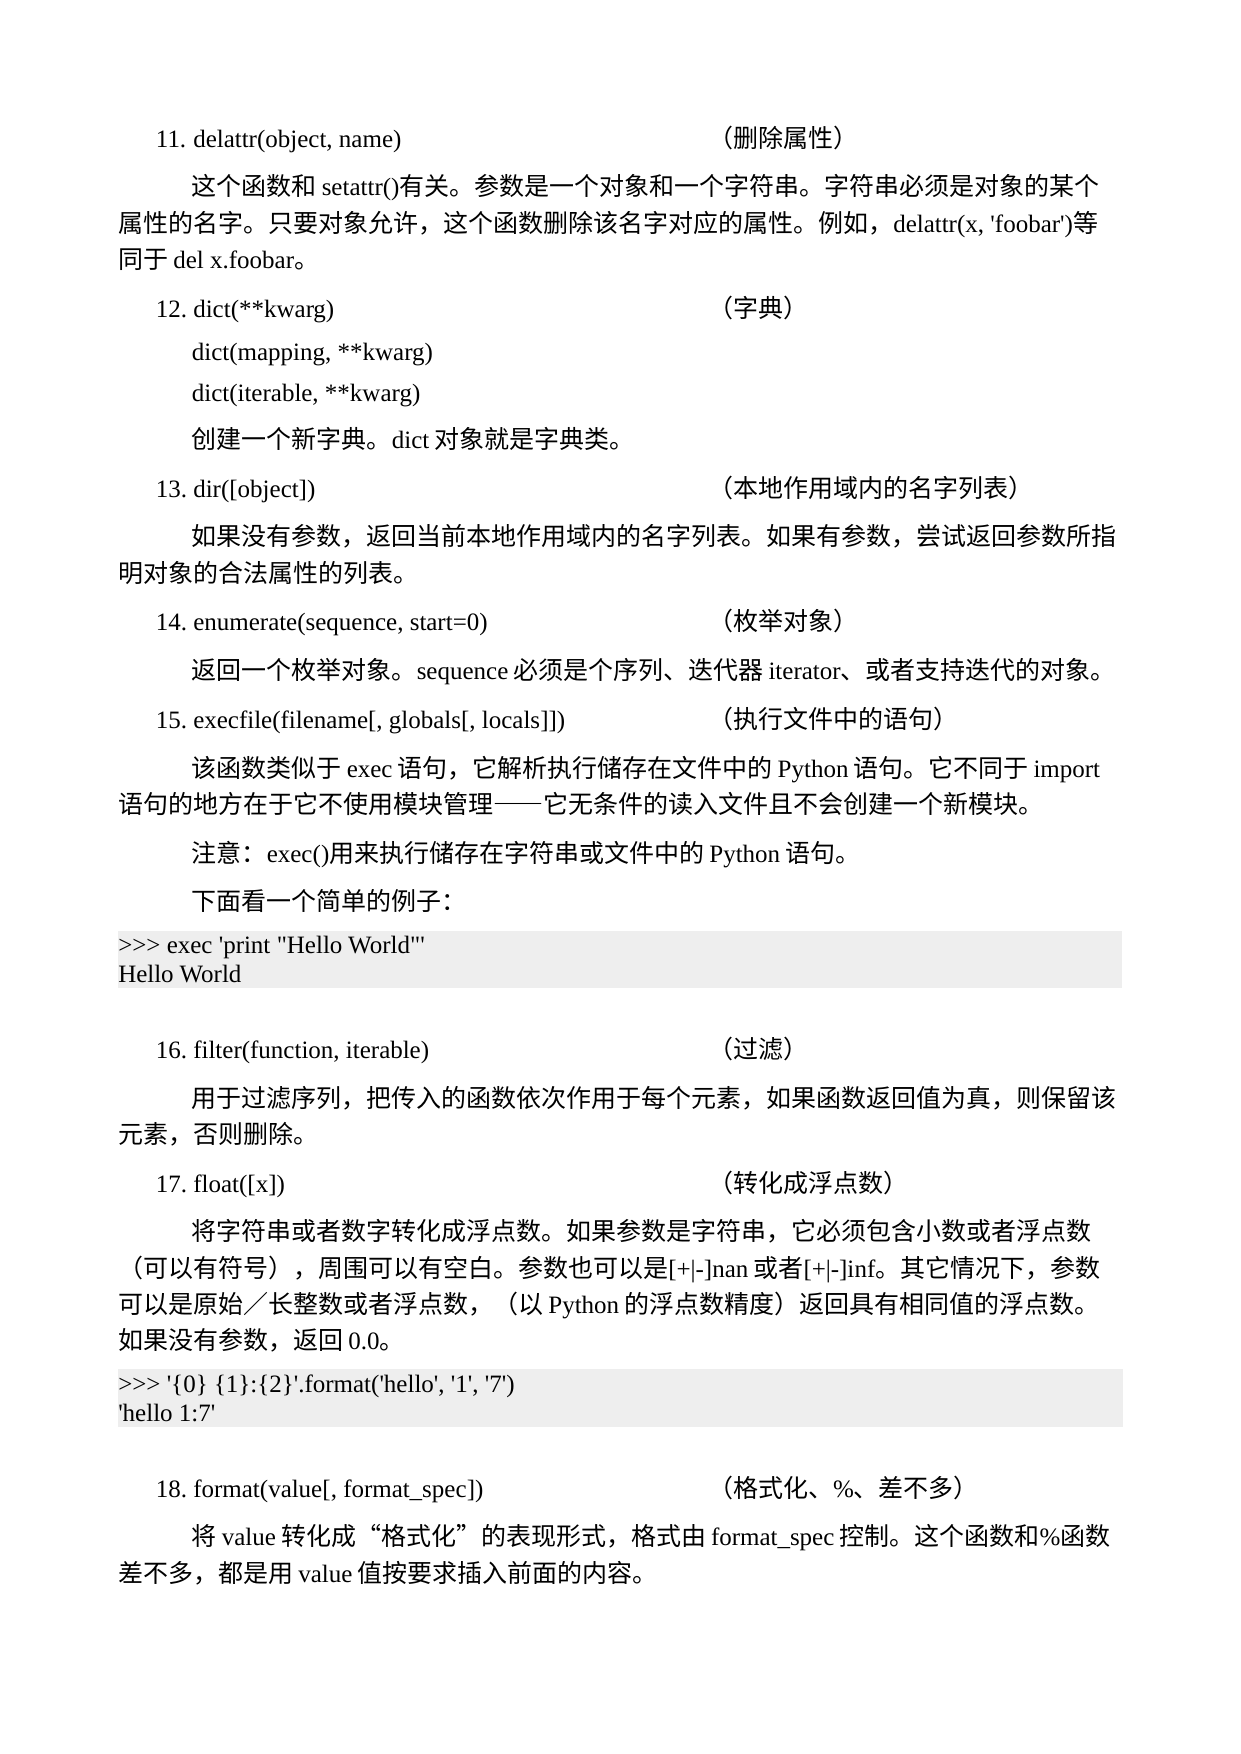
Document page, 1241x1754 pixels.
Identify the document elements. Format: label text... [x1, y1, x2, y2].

text 该函数类似于exec语句，它解析执行储存在文件中的Python语句。它不同于import语句的地方在于它不使用模块管理——它无条件的读入文件且不会创建一个新模块。 [118, 748, 1122, 821]
text dict(iterable, **kwarg) [118, 378, 1122, 407]
text 将字符串或者数字转化成浮点数。如果参数是字符串，它必须包含小数或者浮点数（可以有符号），周围可以有空白。参数也可以是[+|-]nan或者[+|-]inf。其它情况下，参数可以是原始／长整数或者浮点数，（以Python的浮点数精度）返回具有相同值的浮点数。如果没有参数，返回0.0。 [118, 1212, 1122, 1357]
table_header >>> '{0} {1}:{2}'.format('hello', '1', '7') 'hello 1:7' [118, 1369, 1123, 1427]
text 创建一个新字典。dict对象就是字典类。 [118, 419, 1122, 456]
list delattr(object, name) （删除属性） [156, 118, 1122, 154]
text 这个函数和setattr()有关。参数是一个对象和一个字符串。字符串必须是对象的某个属性的名字。只要对象允许，这个函数删除该名字对应的属性。例如，delattr(x, 'foobar')等同于del x.foobar。 [118, 167, 1122, 276]
table_header >>> exec 'print "Hello World"' Hello World [118, 931, 1122, 988]
text 用于过滤序列，把传入的函数依次作用于每个元素，如果函数返回值为真，则保留该元素，否则删除。 [118, 1078, 1122, 1151]
text 如果没有参数，返回当前本地作用域内的名字列表。如果有参数，尝试返回参数所指明对象的合法属性的列表。 [118, 517, 1122, 589]
text 返回一个枚举对象。sequence必须是个序列、迭代器iterator、或者支持迭代的对象。 [118, 651, 1122, 687]
text dict(mapping, **kwarg) [118, 337, 1122, 366]
list filter(function, iterable) （过滤） [156, 1029, 1122, 1066]
list execfile(filename[, globals[, locals]]) （执行文件中的语句） [156, 699, 1122, 736]
list format(value[, format_spec]) （格式化、%、差不多） [156, 1468, 1122, 1504]
list dict(**kwarg) （字典） [156, 288, 1122, 324]
list float([x]) （转化成浮点数） [156, 1163, 1122, 1199]
text 注意：exec()用来执行储存在字符串或文件中的Python语句。 [118, 833, 1122, 869]
list dir([object]) （本地作用域内的名字列表） [156, 468, 1122, 504]
text 将value转化成“格式化”的表现形式，格式由format_spec控制。这个函数和%函数差不多，都是用value值按要求插入前面的内容。 [118, 1517, 1122, 1589]
text 下面看一个简单的例子： [118, 882, 1122, 918]
list enumerate(sequence, start=0) （枚举对象） [156, 602, 1122, 638]
